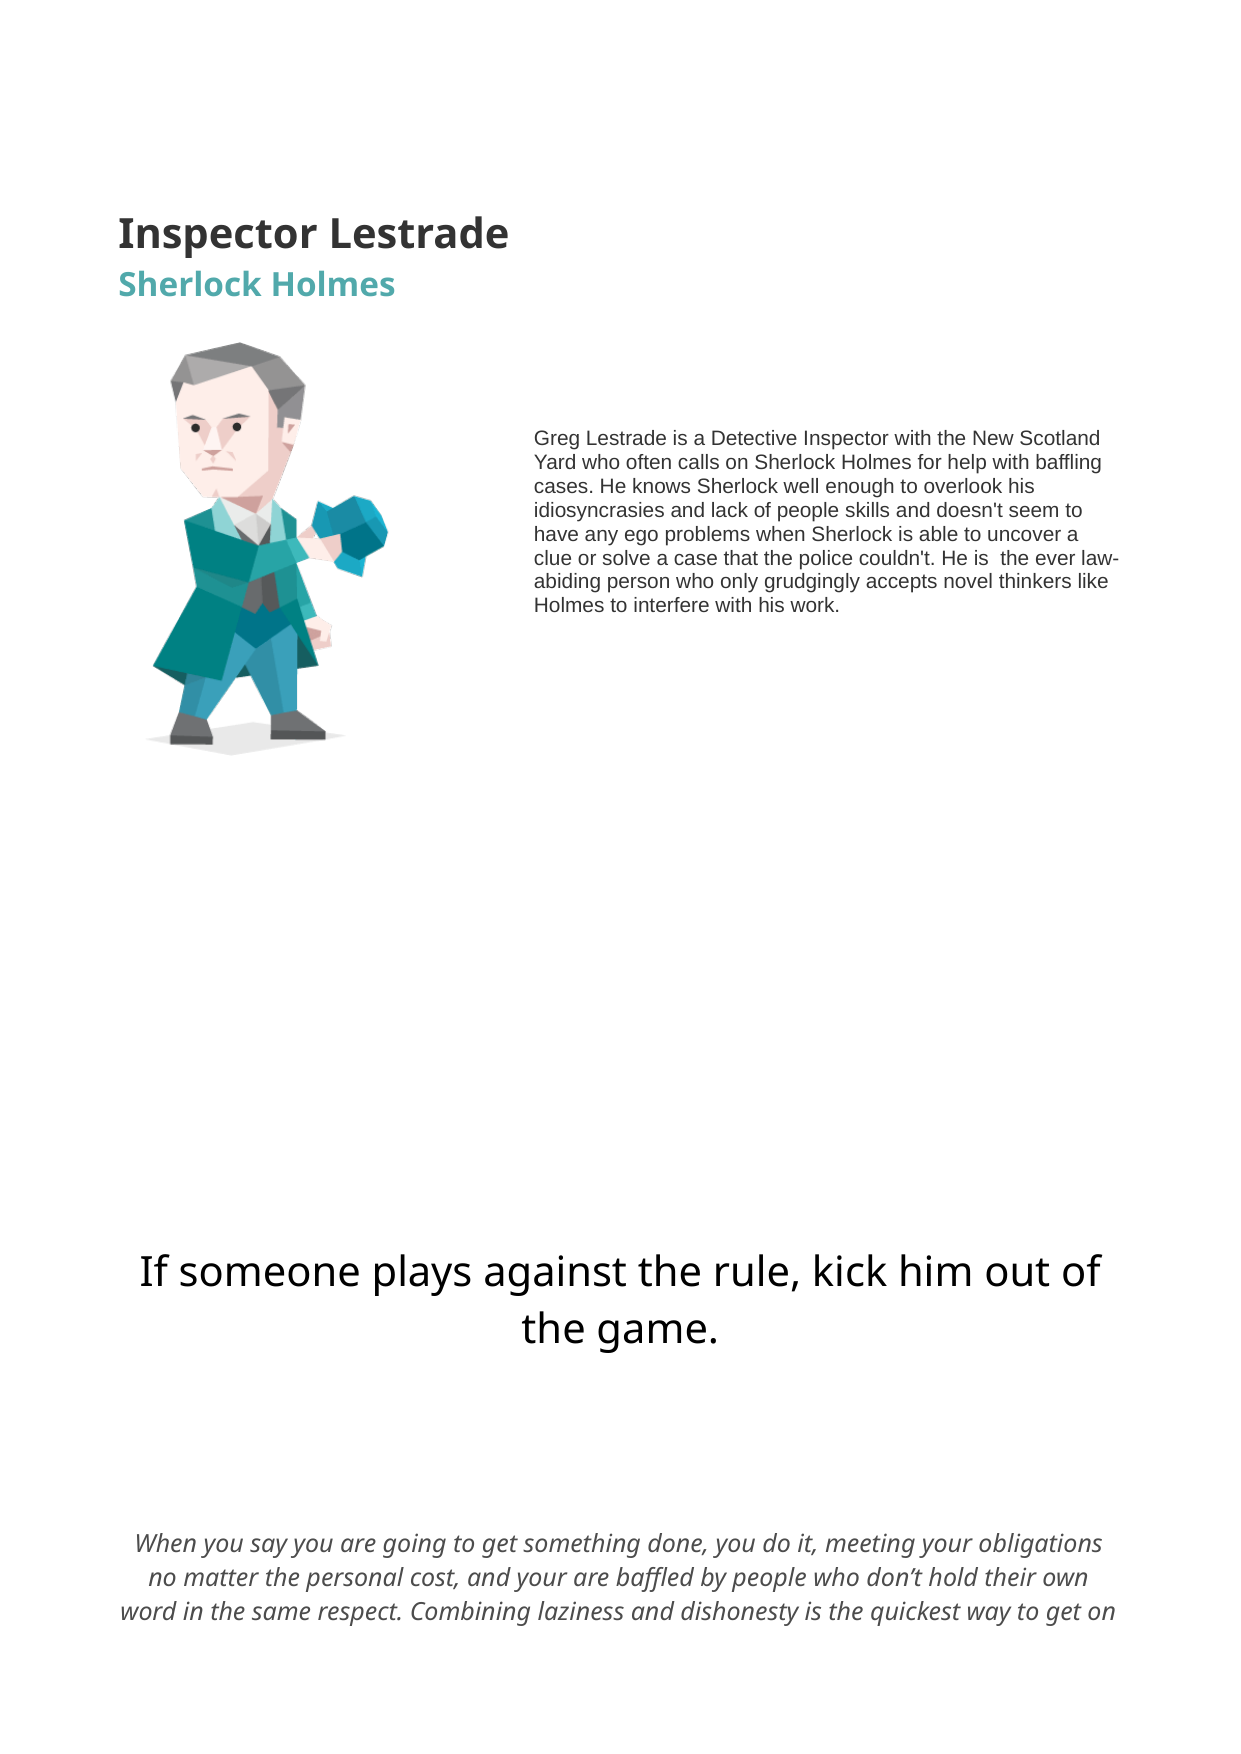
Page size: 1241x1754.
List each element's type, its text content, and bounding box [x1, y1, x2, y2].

text When you say you are going to get something done, you do it, meeting your obligations no matter the personal cost, and your are baffled by people who don’t hold their own word in the same respect. Combining laziness and dishonesty is the quickest way to get on [118, 1526, 1122, 1628]
text Sherlock Holmes [118, 260, 1122, 306]
text Inspector Lestrade [118, 204, 1122, 260]
text If someone plays against the rule, kick him out of the game. [118, 1242, 1122, 1355]
picture [59, 341, 473, 756]
text Greg Lestrade is a Detective Inspector with the New Scotland Yard who often calls on Sherlock Holmes for help with baffling cases. He knows Sherlock well enough to overlook his idiosyncrasies and lack of people skills and doesn't seem to have any ego problems when Sherlock is able to uncover a clue or solve a case that the police couldn't. He is the ever law- abiding person who only grudgingly accepts novel thinkers like Holmes to interfere with his work. [473, 426, 1122, 617]
